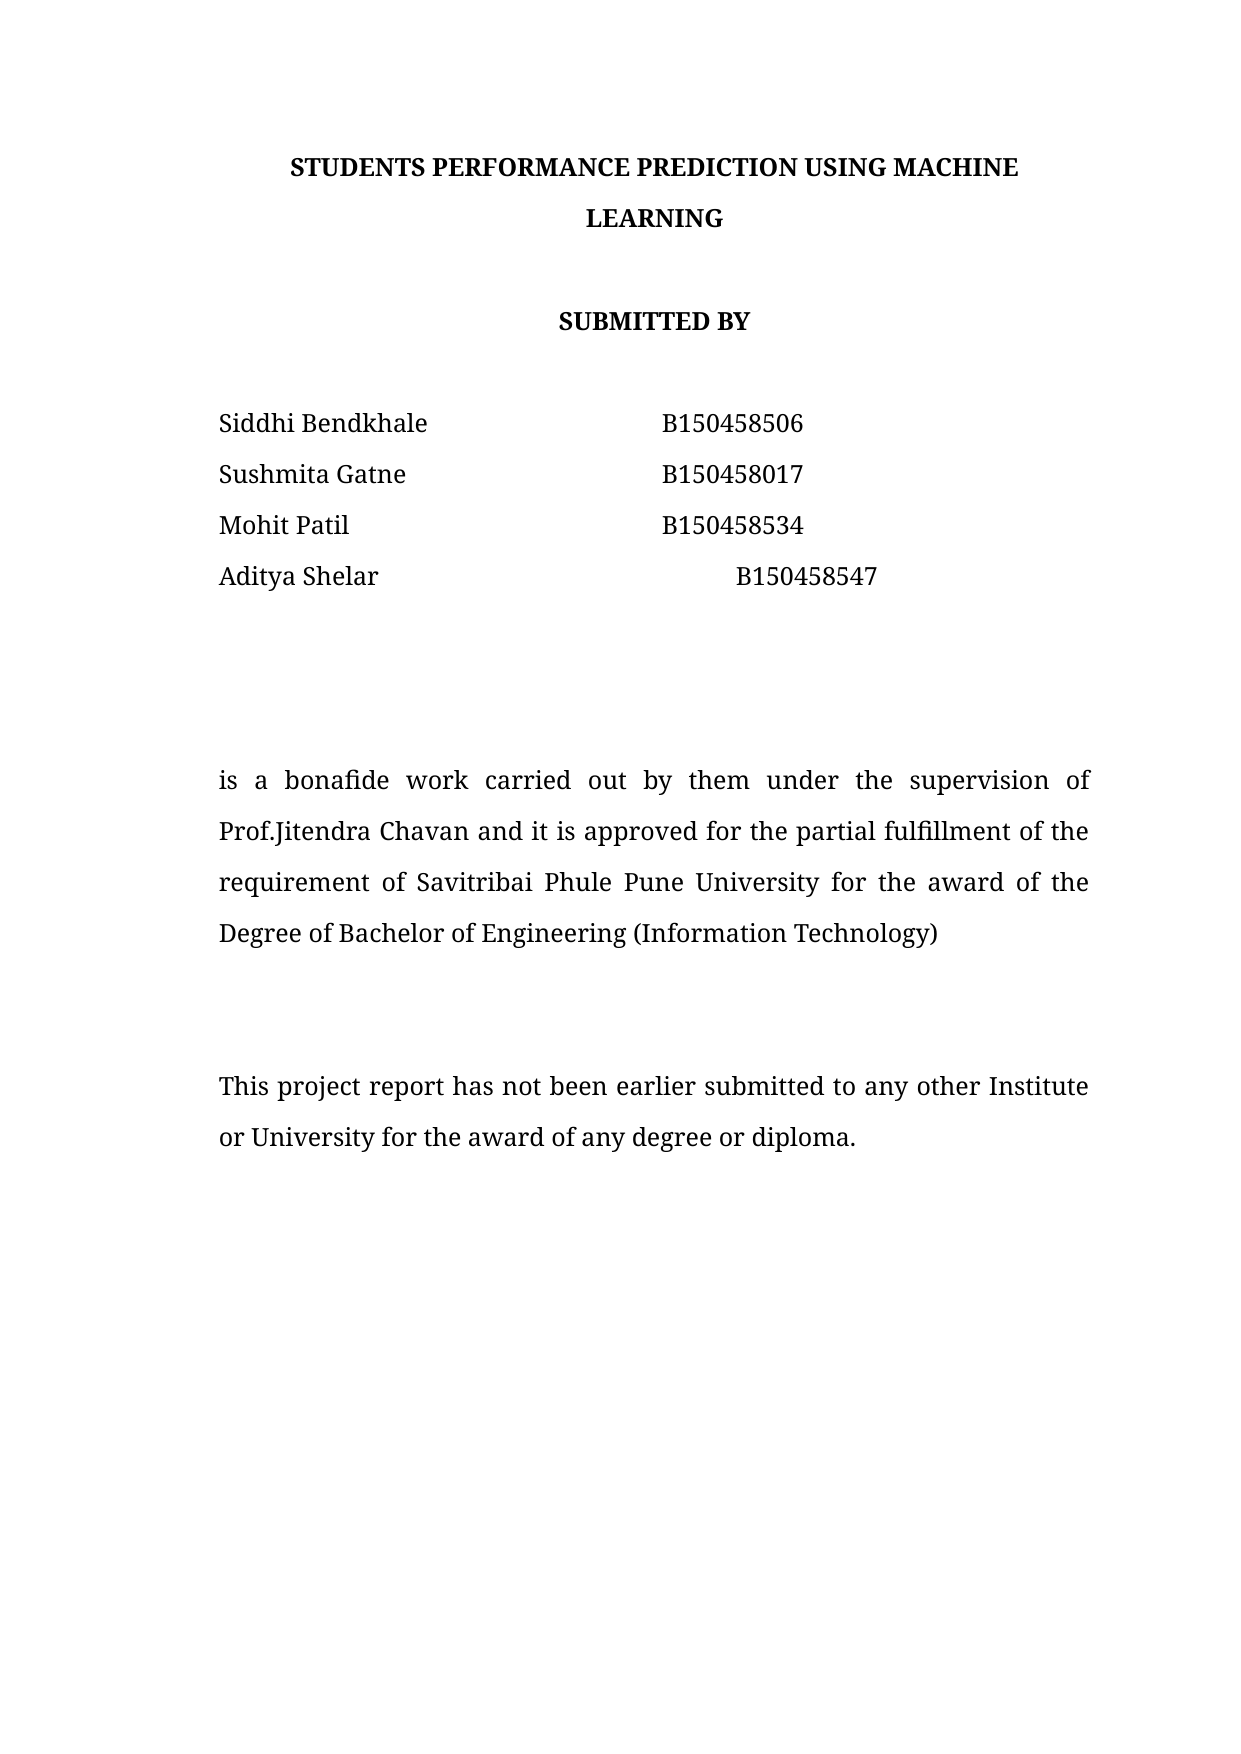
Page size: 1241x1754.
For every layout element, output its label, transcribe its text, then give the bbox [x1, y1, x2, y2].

text Aditya Shelar B150458547 [218, 558, 1090, 592]
text is a bonafide work carried out by them under the supervision of Prof.Jitendra Chavan and it is approved for the partial fulfillment of the requirement of Savitribai Phule Pune University for the award of the Degree of Bachelor of Engineering (Information Technology) [218, 762, 1090, 950]
text Sushmita Gatne B150458017 [218, 456, 1090, 490]
text Mohit Patil B150458534 [218, 507, 1090, 541]
text This project report has not been earlier submitted to any other Institute or University for the award of any degree or diploma. [218, 1069, 1090, 1154]
text SUBMITTED BY [218, 303, 1090, 337]
text STUDENTS PERFORMANCE PREDICTION USING MACHINE LEARNING [218, 150, 1090, 235]
text Siddhi Bendkhale B150458506 [218, 405, 1090, 439]
